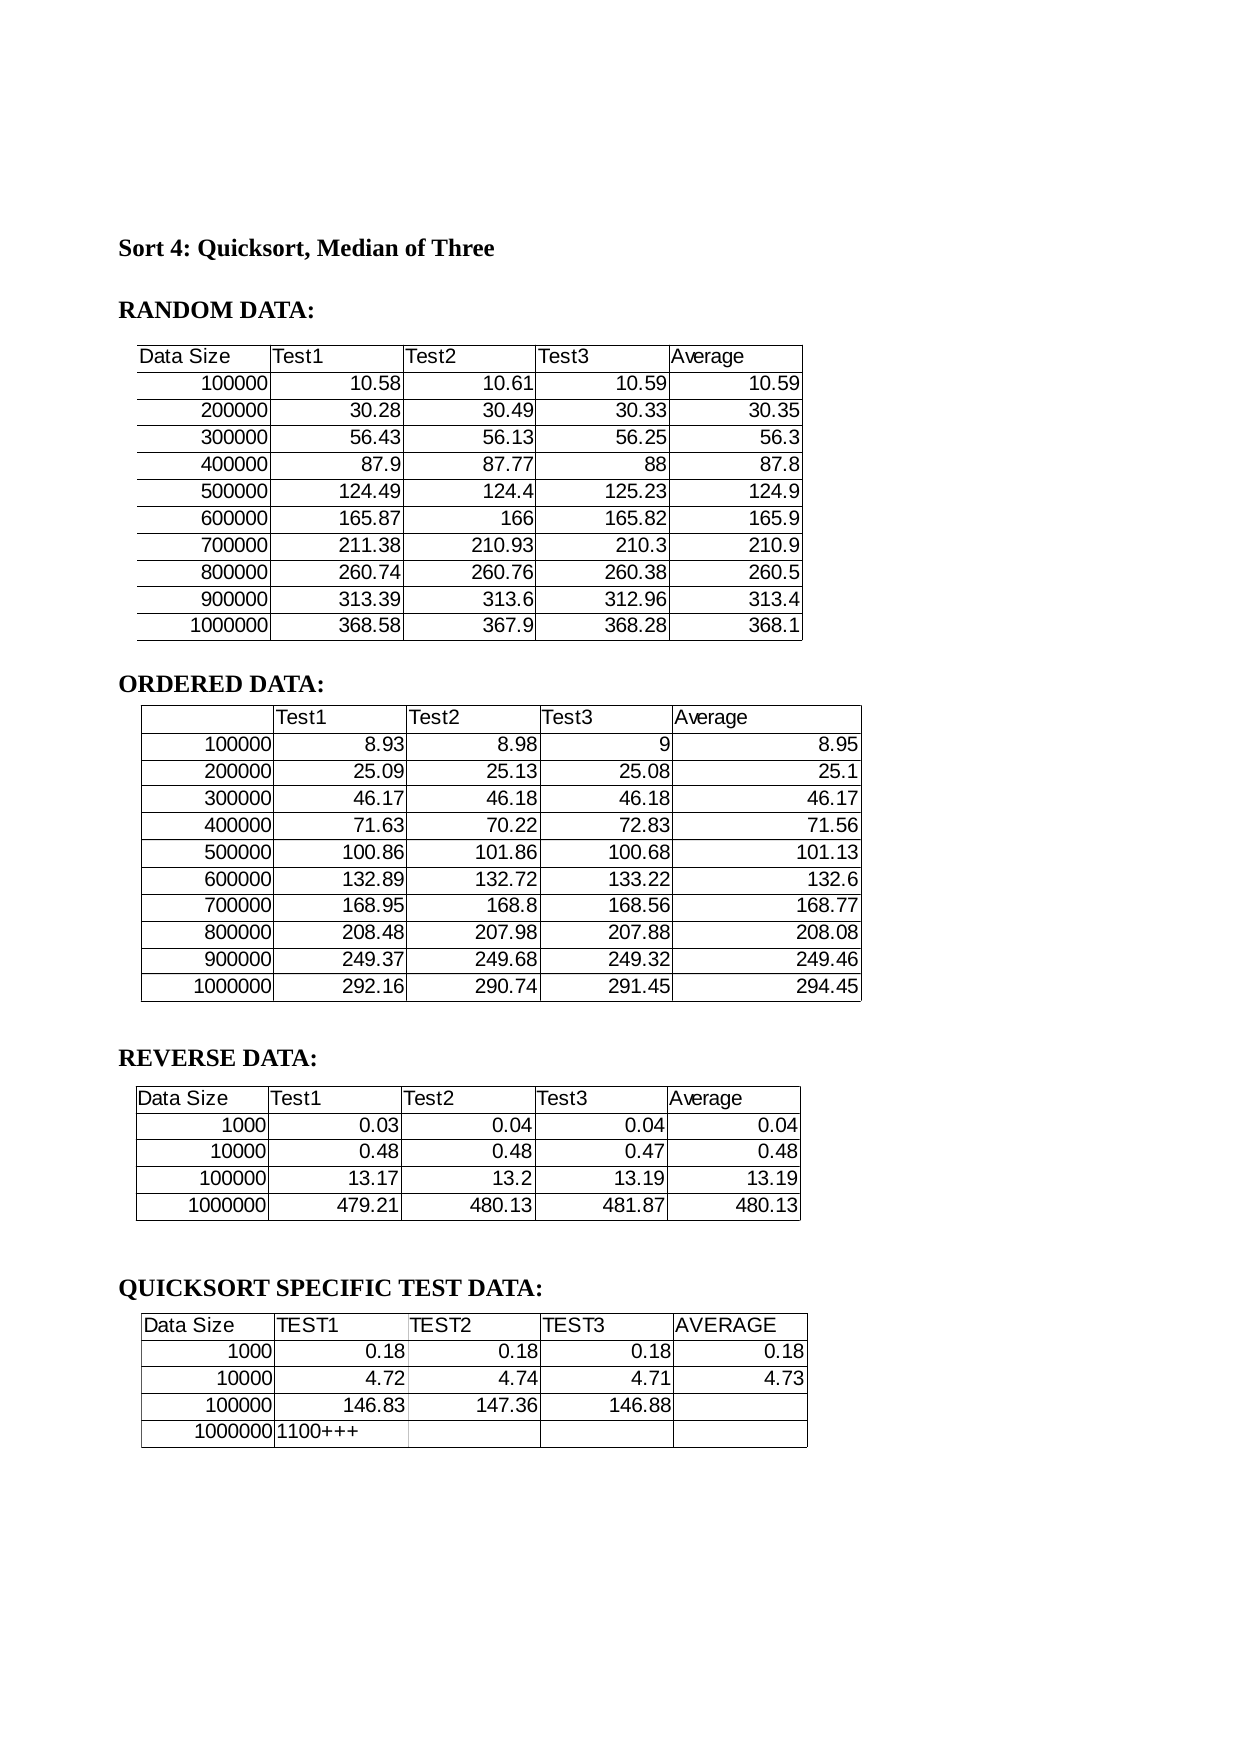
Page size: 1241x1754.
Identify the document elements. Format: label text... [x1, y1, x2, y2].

text QUICKSORT SPECIFIC TEST DATA: [118, 1273, 1122, 1302]
text REVERSE DATA: [118, 1043, 1122, 1072]
text ORDERED DATA: [118, 669, 1122, 727]
text Sort 4: Quicksort, Median of Three [118, 233, 1122, 295]
text RANDOM DATA: [118, 295, 1122, 382]
